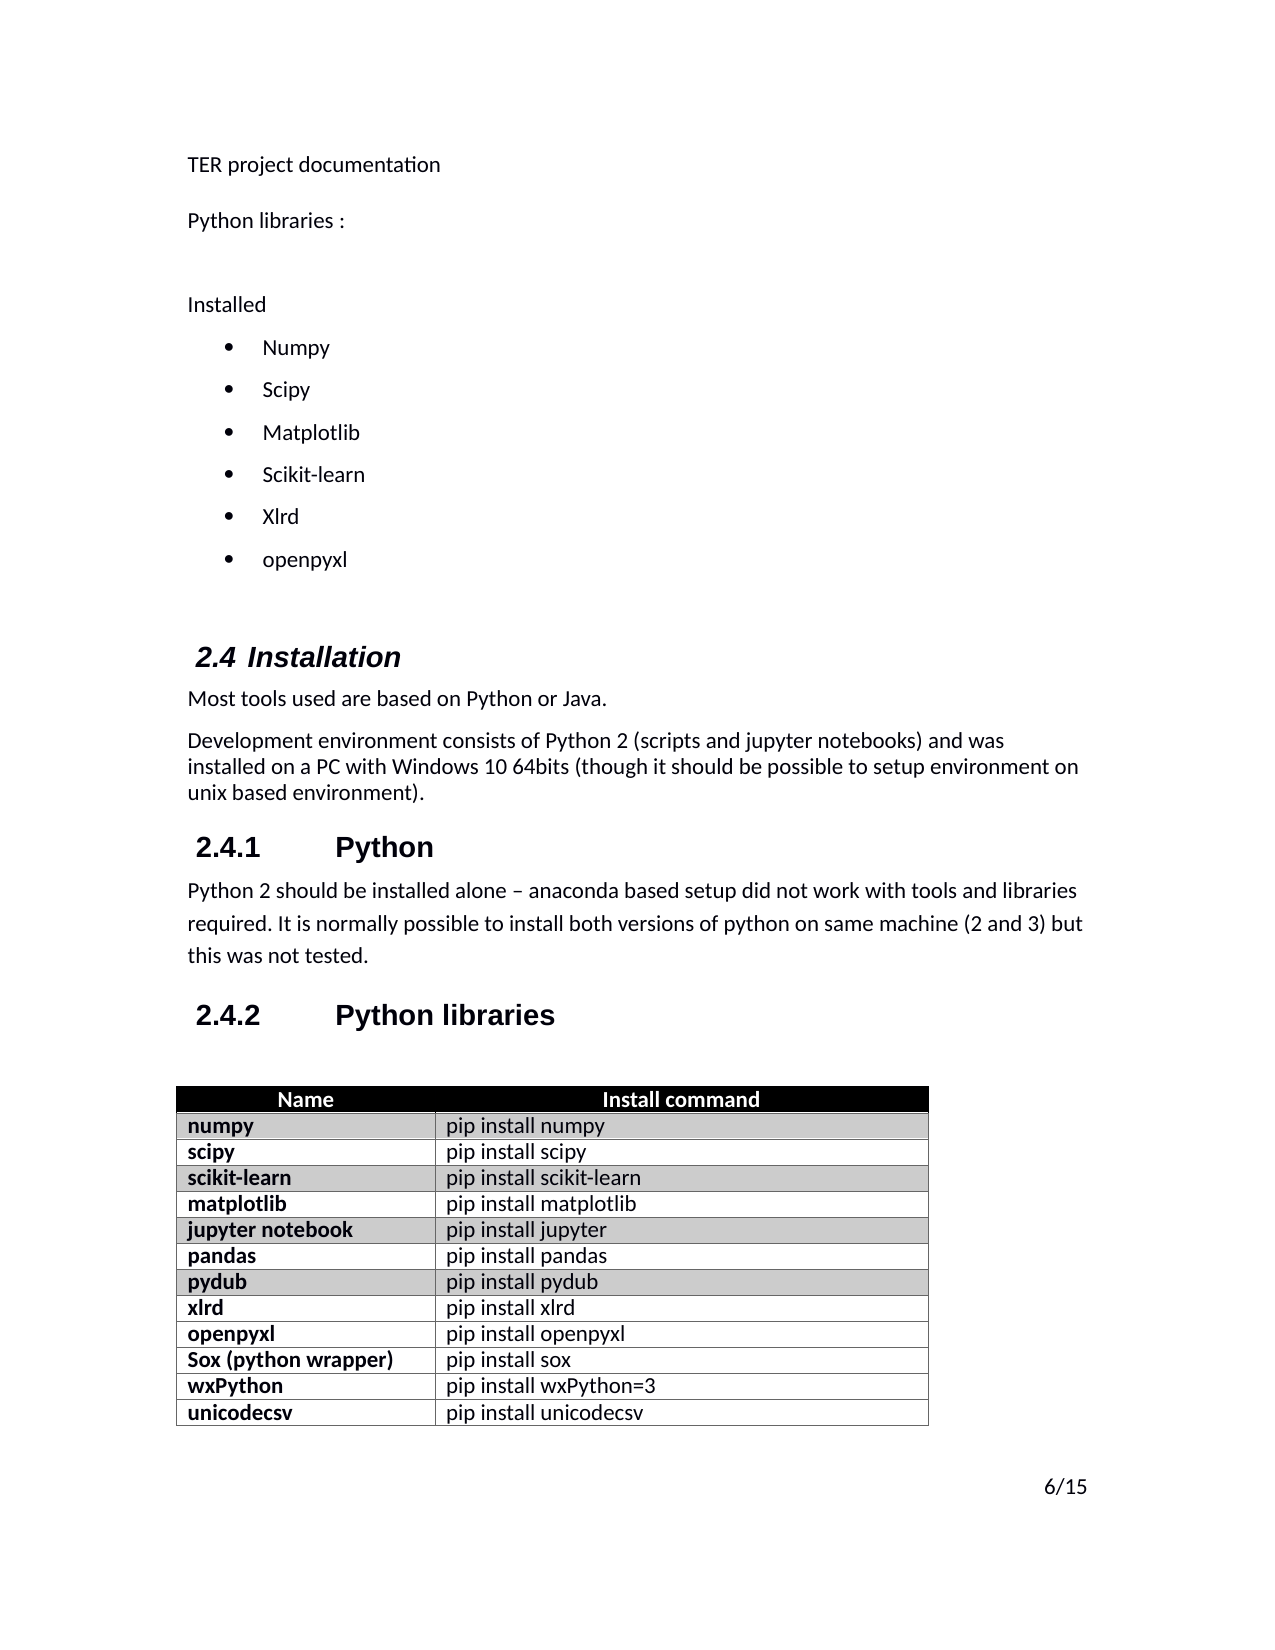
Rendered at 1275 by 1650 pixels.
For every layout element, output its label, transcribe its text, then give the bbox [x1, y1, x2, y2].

table_cell numpy [177, 1114, 435, 1138]
list openpyxl [225, 547, 1087, 572]
table_cell Sox (python wrapper) [177, 1348, 435, 1373]
table_cell xlrd [177, 1296, 435, 1321]
list Scipy [225, 377, 1087, 403]
table_cell pip install matplotlib [436, 1192, 928, 1217]
list Scikit-learn [225, 462, 1087, 488]
text Development environment consists of Python 2 (scripts and jupyter notebooks) and was installed on a PC with Windows 10 64bits (though it should be possible to setup environment on unix based environment). [187, 728, 1087, 805]
table_cell pip install numpy [436, 1114, 928, 1138]
table_cell openpyxl [177, 1322, 435, 1347]
list Numpy [225, 335, 1087, 360]
text Most tools used are based on Python or Java. [187, 686, 1087, 712]
table_cell pip install pydub [436, 1270, 928, 1295]
table_cell pip install jupyter [436, 1218, 928, 1243]
table_cell scipy [177, 1140, 435, 1164]
table_header Name [177, 1088, 435, 1112]
table_cell pip install pandas [436, 1244, 928, 1269]
subtitle Python [187, 830, 1087, 864]
list Matplotlib [225, 419, 1087, 445]
table_cell wxPython [177, 1374, 435, 1399]
subtitle Python libraries [187, 998, 1087, 1032]
table_cell matplotlib [177, 1192, 435, 1217]
table_cell pip install scikit-learn [436, 1166, 928, 1191]
table_cell pip install openpyxl [436, 1322, 928, 1347]
table_cell scikit-learn [177, 1166, 435, 1191]
text Installed [187, 292, 1087, 318]
table_cell unicodecsv [177, 1400, 435, 1425]
table_header Install command [436, 1088, 928, 1112]
table_cell jupyter notebook [177, 1218, 435, 1243]
table_cell pip install wxPython=3 [436, 1374, 928, 1399]
table_cell pandas [177, 1244, 435, 1269]
subtitle Installation [187, 640, 1087, 673]
table_cell pip install xlrd [436, 1296, 928, 1321]
table_cell pip install sox [436, 1348, 928, 1373]
list Xlrd [225, 504, 1087, 530]
table_cell pip install scipy [436, 1140, 928, 1164]
text Python libraries : [187, 207, 1087, 233]
table_cell pip install unicodecsv [436, 1400, 928, 1425]
text Python 2 should be installed alone – anaconda based setup did not work with tools and libraries required. It is normally possible to install both versions of python on same machine (2 and 3) but this was not tested. [187, 876, 1087, 969]
table_cell pydub [177, 1270, 435, 1295]
